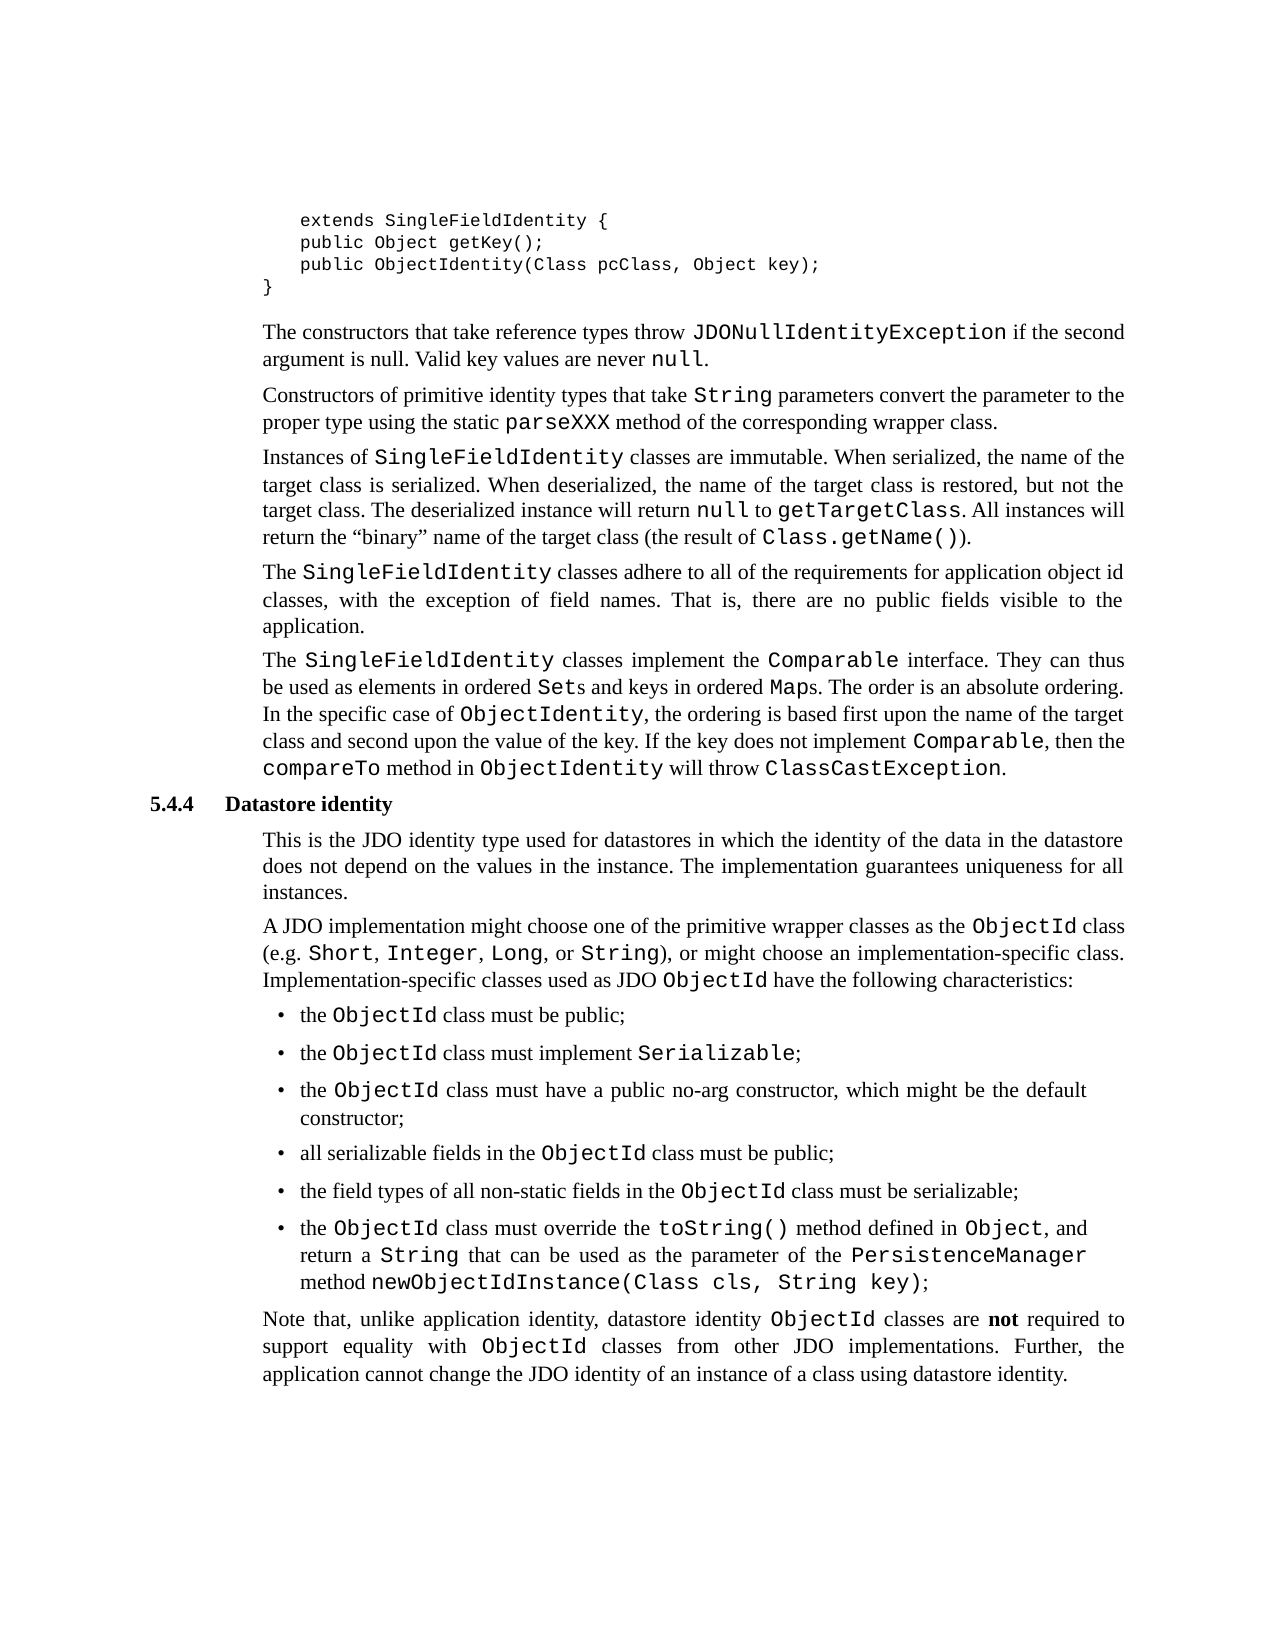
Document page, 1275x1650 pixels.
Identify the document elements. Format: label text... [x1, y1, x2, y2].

text Constructors of primitive identity types that take String parameters convert the parameter to the proper type using the static parseXXX method of the corresponding wrapper class. [262, 382, 1125, 436]
text extends SingleFieldIdentity { [262, 210, 1125, 232]
text • all serializable fields in the ObjectId class must be public; [277, 1140, 1087, 1167]
subtitle Datastore identity [150, 790, 1125, 816]
text public ObjectIdentity(Class pcClass, Object key); [262, 254, 1125, 276]
text The constructors that take reference types throw JDONullIdentityException if the second argument is null. Valid key values are never null. [262, 319, 1125, 373]
text } [262, 276, 1125, 297]
text Note that, unlike application identity, datastore identity ObjectId classes are not required to support equality with ObjectId classes from other JDO implementations. Further, the application cannot change the JDO identity of an instance of a class using datastore identity. [262, 1306, 1125, 1386]
text A5.4.2-1 [This is the JDO identity type used for datastores in which the identity of the data in the datastore does not depend on the values in the instance. The implementation guarantees uniqueness for all instances.] [262, 826, 1125, 904]
text • the ObjectId class must have a public no-arg constructor, which might be the default constructor; [277, 1077, 1087, 1130]
text Instances of SingleFieldIdentity classes are immutable. When serialized, the name of the target class is serialized. When deserialized, the name of the target class is restored, but not the target class. The deserialized instance will return null to getTargetClass. All instances will return the “binary” name of the target class (the result of Class.getName()). [262, 444, 1125, 551]
text • the ObjectId class must be public; [277, 1002, 1087, 1029]
text The SingleFieldIdentity classes implement the Comparable interface. They can thus be used as elements in ordered Sets and keys in ordered Maps. The order is an absolute ordering. In the specific case of ObjectIdentity, the ordering is based first upon the name of the target class and second upon the value of the key. If the key does not implement Comparable, then the compareTo method in ObjectIdentity will throw ClassCastException. [262, 647, 1125, 782]
text • the ObjectId class must override the toString() method defined in Object, and return a String that can be used as the parameter of the PersistenceManager method newObjectIdInstance(Class cls, String key); ] [277, 1215, 1087, 1296]
text • the field types of all non-static fields in the ObjectId class must be serializable; [277, 1178, 1087, 1205]
text public Object getKey(); [262, 232, 1125, 254]
text The SingleFieldIdentity classes adhere to all of the requirements for application object id classes, with the exception of field names. That is, there are no public fields visible to the application. [262, 559, 1125, 638]
text A JDO implementation might choose one of the primitive wrapper classes as the ObjectId class (e.g. Short, Integer, Long, or String), or might choose an implementation-specific class. A5.4.2-2 [Implementation-specific classes used as JDO ObjectId have the following characteristics: [262, 913, 1125, 994]
text • the ObjectId class must implement Serializable; [277, 1039, 1087, 1066]
